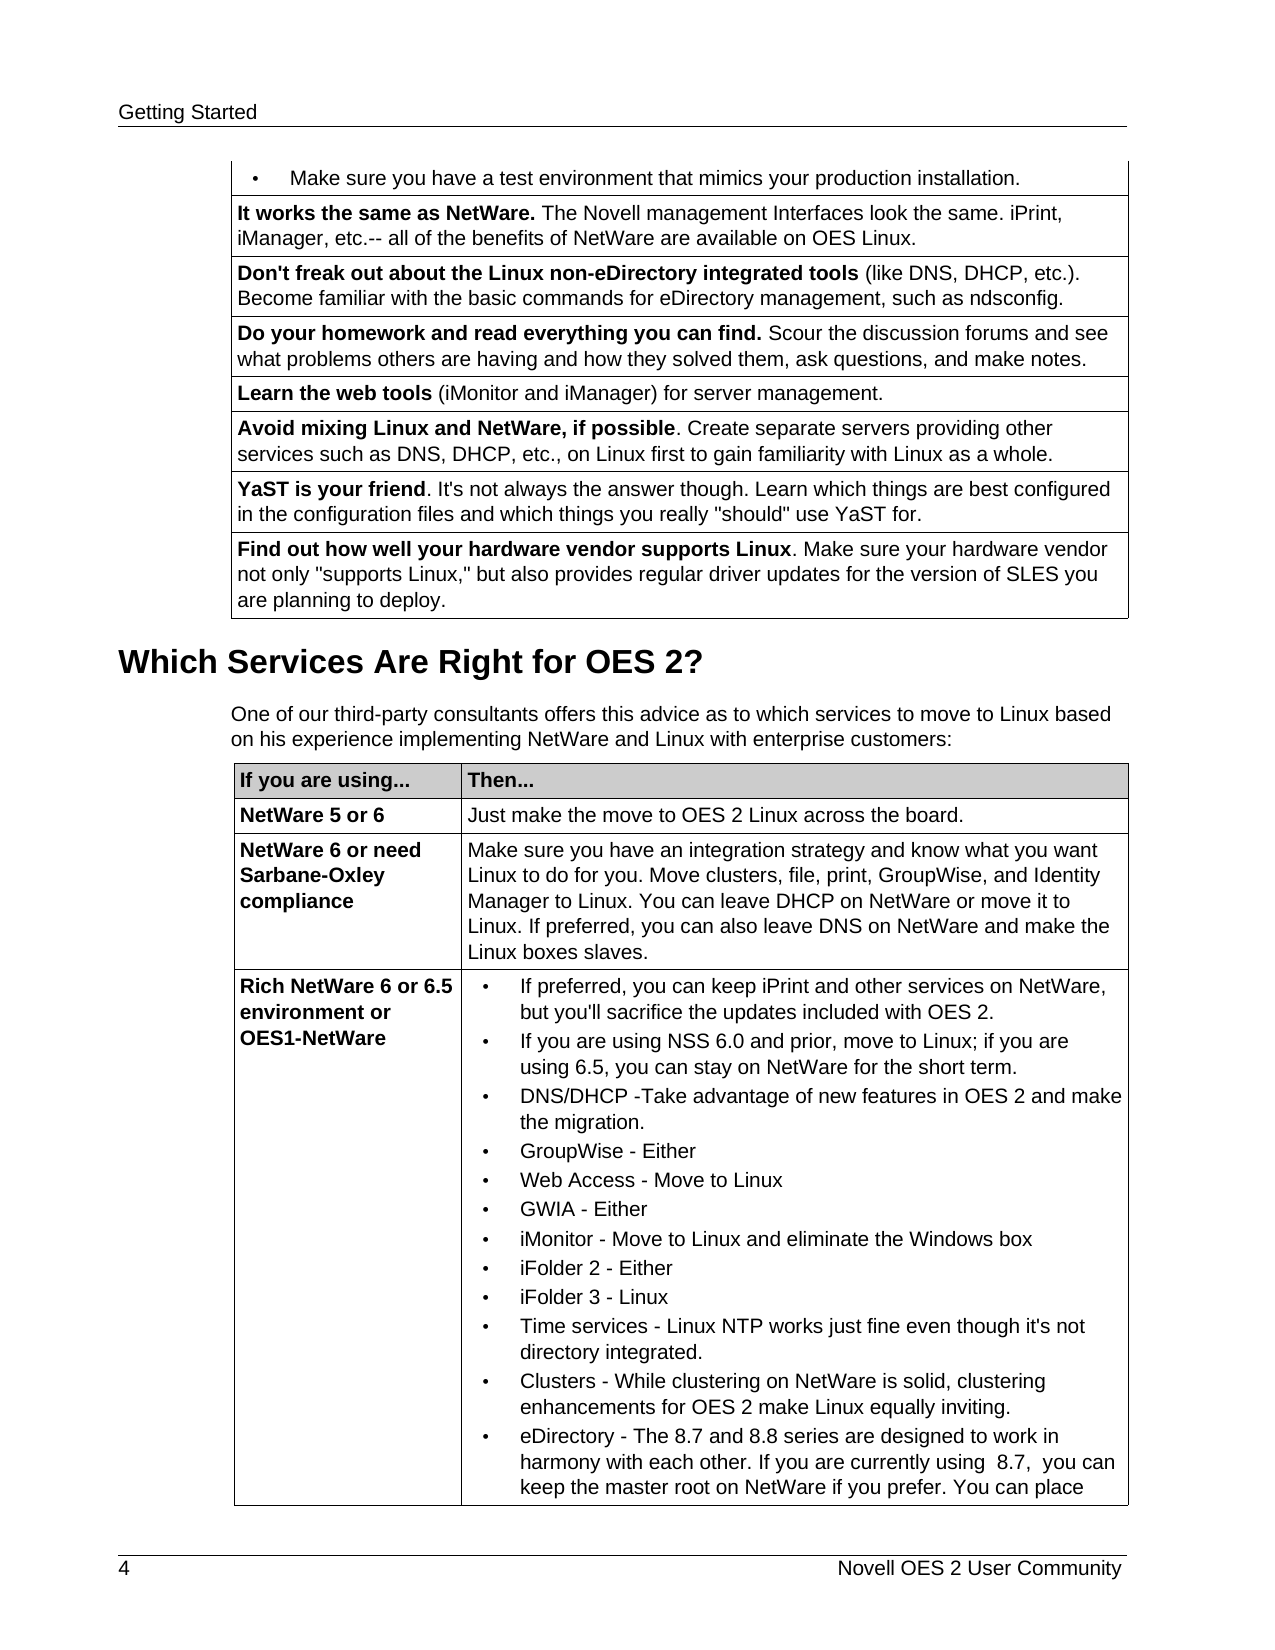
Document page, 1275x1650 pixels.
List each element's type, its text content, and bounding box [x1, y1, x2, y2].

table_cell Avoid mixing Linux and NetWare, if possible. Create separate servers providing other services such as DNS, DHCP, etc., on Linux first to gain familiarity with Linux as a whole. [232, 412, 1128, 471]
table_cell Make sure you have an integration strategy and know what you want Linux to do for you. Move clusters, file, print, GroupWise, and Identity Manager to Linux. You can leave DHCP on NetWare or move it to Linux. If preferred, you can also leave DNS on NetWare and make the Linux boxes slaves. [462, 834, 1128, 969]
table_cell YaST is your friend. It's not always the answer though. Learn which things are best configured in the configuration files and which things you really "should" use YaST for. [232, 472, 1128, 532]
table_cell Find out how well your hardware vendor supports Linux. Make sure your hardware vendor not only "supports Linux," but also provides regular driver updates for the version of SLES you are planning to deploy. [232, 533, 1128, 618]
table_cell NetWare 5 or 6 [235, 799, 461, 833]
table_cell Start your migration in a lab environment first and play with the product. Try installing Linux at home and use it as your primary O/S. Make sure you have a test environment that mimics your production installation. [232, 161, 1128, 195]
table_cell It works the same as NetWare. The Novell management Interfaces look the same. iPrint, iManager, etc.-- all of the benefits of NetWare are available on OES Linux. [232, 196, 1128, 256]
table_cell NetWare 6 or need Sarbane-Oxley compliance [235, 834, 461, 969]
table_cell If preferred, you can keep iPrint and other services on NetWare, but you'll sacrifice the updates included with OES 2. If you are using NSS 6.0 and prior, move to Linux; if you are using 6.5, you can stay on NetWare for the short term. DNS/DHCP -Take advantage of new features in OES 2 and make the migration. GroupWise - Either Web Access - Move to Linux GWIA - Either iMonitor - Move to Linux and eliminate the Windows box iFolder 2 - Either iFolder 3 - Linux Time services - Linux NTP works just fine even though it's not directory integrated. Clusters - While clustering on NetWare is solid, clustering enhancements for OES 2 make Linux equally inviting. eDirectory - The 8.7 and 8.8 series are designed to work in harmony with each other. If you are currently using 8.7, you can keep the master root on NetWare if you prefer. You can place [462, 970, 1128, 1505]
table_cell Rich NetWare 6 or 6.5 environment or OES1-NetWare [235, 970, 461, 1505]
text One of our third-party consultants offers this advice as to which services to move to Linux based on his experience implementing NetWare and Linux with enterprise customers: [231, 702, 1127, 751]
table_cell Learn the web tools (iMonitor and iManager) for server management. [232, 377, 1128, 411]
subtitle Which Services Are Right for OES 2? [118, 643, 1127, 680]
table_header If you are using... [235, 764, 461, 798]
table_cell Just make the move to OES 2 Linux across the board. [462, 799, 1128, 833]
table_cell Don't freak out about the Linux non-eDirectory integrated tools (like DNS, DHCP, etc.). Become familiar with the basic commands for eDirectory management, such as ndsconfig. [232, 257, 1128, 316]
table_cell Do your homework and read everything you can find. Scour the discussion forums and see what problems others are having and how they solved them, ask questions, and make notes. [232, 317, 1128, 376]
table_header Then... [462, 764, 1128, 798]
